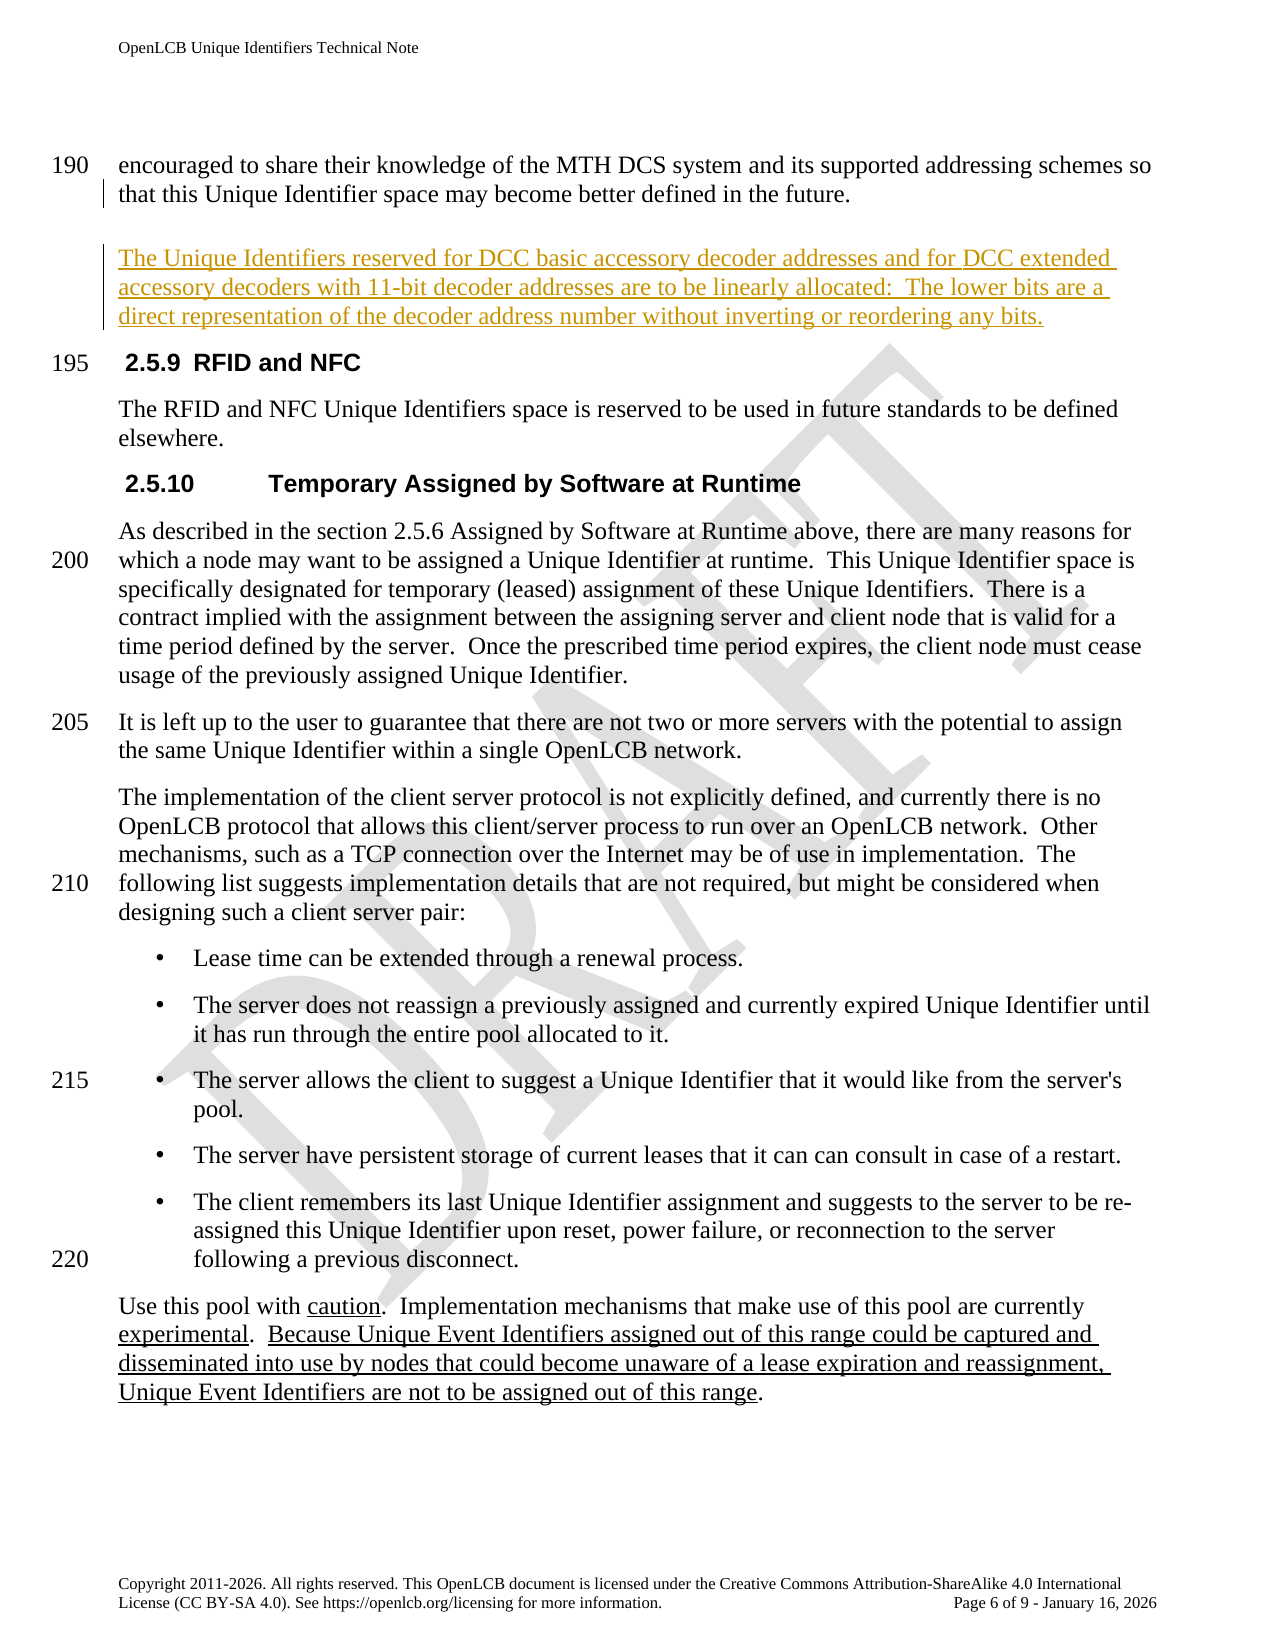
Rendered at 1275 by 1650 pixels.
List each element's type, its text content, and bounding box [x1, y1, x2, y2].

subtitle RFID and NFC [118, 348, 883, 377]
text It is left up to the user to guarantee that there are not two or more servers with the potential to assign the same Unique Identifier within a single OpenLCB network. [118, 707, 573, 764]
list Lease time can be extended through a renewal process. [431, 943, 508, 972]
text As described in the section 2.5.6 Assigned by Software at Runtime above, there are many reasons for which a node may want to be assigned a Unique Identifier at runtime. This Unique Identifier space is specifically designated for temporary (leased) assignment of these Unique Identifiers. There is a contract implied with the assignment between the assigning server and client node that is valid for a time period defined by the server. Once the prescribed time period expires, the client node must cease usage of the previously assigned Unique Identifier. [692, 516, 1157, 689]
list The server does not reassign a previously assigned and currently expired Unique Identifier until it has run through the entire pool allocated to it. [156, 990, 245, 1047]
text encouraged to share their knowledge of the MTH DCS system and its supported addressing schemes so that this Unique Identifier space may become better defined in the future. [118, 150, 1157, 207]
list The client remembers its last Unique Identifier assignment and suggests to the server to be re-assigned this Unique Identifier upon reset, power failure, or reconnection to the server following a previous disconnect. [156, 1187, 388, 1273]
subtitle Temporary Assigned by Software at Runtime [907, 469, 1157, 498]
text It is left up to the user to guarantee that there are not two or more servers with the potential to assign the same Unique Identifier within a single OpenLCB network. [607, 707, 838, 764]
list The server allows the client to suggest a Unique Identifier that it would like from the server's pool. [225, 1065, 441, 1123]
text The Unique Identifiers reserved for DCC basic accessory decoder addresses and for DCC extended accessory decoders with 11-bit decoder addresses are to be linearly allocated: The lower bits are a direct representation of the decoder address number without inverting or reordering any bits. [118, 243, 1157, 330]
list The server allows the client to suggest a Unique Identifier that it would like from the server's pool. [156, 1073, 238, 1123]
list The client remembers its last Unique Identifier assignment and suggests to the server to be re-assigned this Unique Identifier upon reset, power failure, or reconnection to the server following a previous disconnect. [347, 1187, 461, 1251]
list The server does not reassign a previously assigned and currently expired Unique Identifier until it has run through the entire pool allocated to it. [490, 990, 1157, 1047]
list Lease time can be extended through a renewal process. [156, 943, 415, 972]
text The implementation of the client server protocol is not explicitly defined, and currently there is no OpenLCB protocol that allows this client/server process to run over an OpenLCB network. Other mechanisms, such as a TCP connection over the Internet may be of use in implementation. The following list suggests implementation details that are not required, but might be considered when designing such a client server pair: [118, 782, 674, 926]
text The implementation of the client server protocol is not explicitly defined, and currently there is no OpenLCB protocol that allows this client/server process to run over an OpenLCB network. Other mechanisms, such as a TCP connection over the Internet may be of use in implementation. The following list suggests implementation details that are not required, but might be considered when designing such a client server pair: [379, 852, 509, 926]
text The implementation of the client server protocol is not explicitly defined, and currently there is no OpenLCB protocol that allows this client/server process to run over an OpenLCB network. Other mechanisms, such as a TCP connection over the Internet may be of use in implementation. The following list suggests implementation details that are not required, but might be considered when designing such a client server pair: [662, 782, 1157, 926]
list The server have persistent storage of current leases that it can can consult in case of a restart. [484, 1140, 1157, 1169]
subtitle [896, 348, 1157, 377]
subtitle Temporary Assigned by Software at Runtime [118, 469, 781, 498]
list The server have persistent storage of current leases that it can can consult in case of a restart. [300, 1140, 461, 1169]
list The server allows the client to suggest a Unique Identifier that it would like from the server's pool. [553, 1065, 1157, 1123]
list The server does not reassign a previously assigned and currently expired Unique Identifier until it has run through the entire pool allocated to it. [218, 1008, 359, 1047]
text The RFID and NFC Unique Identifiers space is reserved to be used in future standards to be defined elsewhere. [118, 394, 837, 452]
list The client remembers its last Unique Identifier assignment and suggests to the server to be re-assigned this Unique Identifier upon reset, power failure, or reconnection to the server following a previous disconnect. [423, 1187, 1157, 1273]
text Use this pool with caution. Implementation mechanisms that make use of this pool are currently experimental. Because Unique Event Identifiers assigned out of this range could be captured and disseminated into use by nodes that could become unaware of a lease expiration and reassignment, Unique Event Identifiers are not to be assigned out of this range. [118, 1291, 1157, 1406]
list The server have persistent storage of current leases that it can can consult in case of a restart. [156, 1140, 284, 1169]
list The server does not reassign a previously assigned and currently expired Unique Identifier until it has run through the entire pool allocated to it. [351, 990, 478, 1047]
text It is left up to the user to guarantee that there are not two or more servers with the potential to assign the same Unique Identifier within a single OpenLCB network. [564, 718, 637, 764]
text It is left up to the user to guarantee that there are not two or more servers with the potential to assign the same Unique Identifier within a single OpenLCB network. [827, 707, 1157, 764]
list Lease time can be extended through a renewal process. [533, 943, 700, 972]
text The RFID and NFC Unique Identifiers space is reserved to be used in future standards to be defined elsewhere. [853, 394, 1157, 452]
subtitle Temporary Assigned by Software at Runtime [789, 469, 890, 498]
list The server allows the client to suggest a Unique Identifier that it would like from the server's pool. [439, 1065, 555, 1123]
list Lease time can be extended through a renewal process. [724, 943, 1157, 972]
text As described in the section 2.5.6 Assigned by Software at Runtime above, there are many reasons for which a node may want to be assigned a Unique Identifier at runtime. This Unique Identifier space is specifically designated for temporary (leased) assignment of these Unique Identifiers. There is a contract implied with the assignment between the assigning server and client node that is valid for a time period defined by the server. Once the prescribed time period expires, the client node must cease usage of the previously assigned Unique Identifier. [118, 516, 763, 689]
